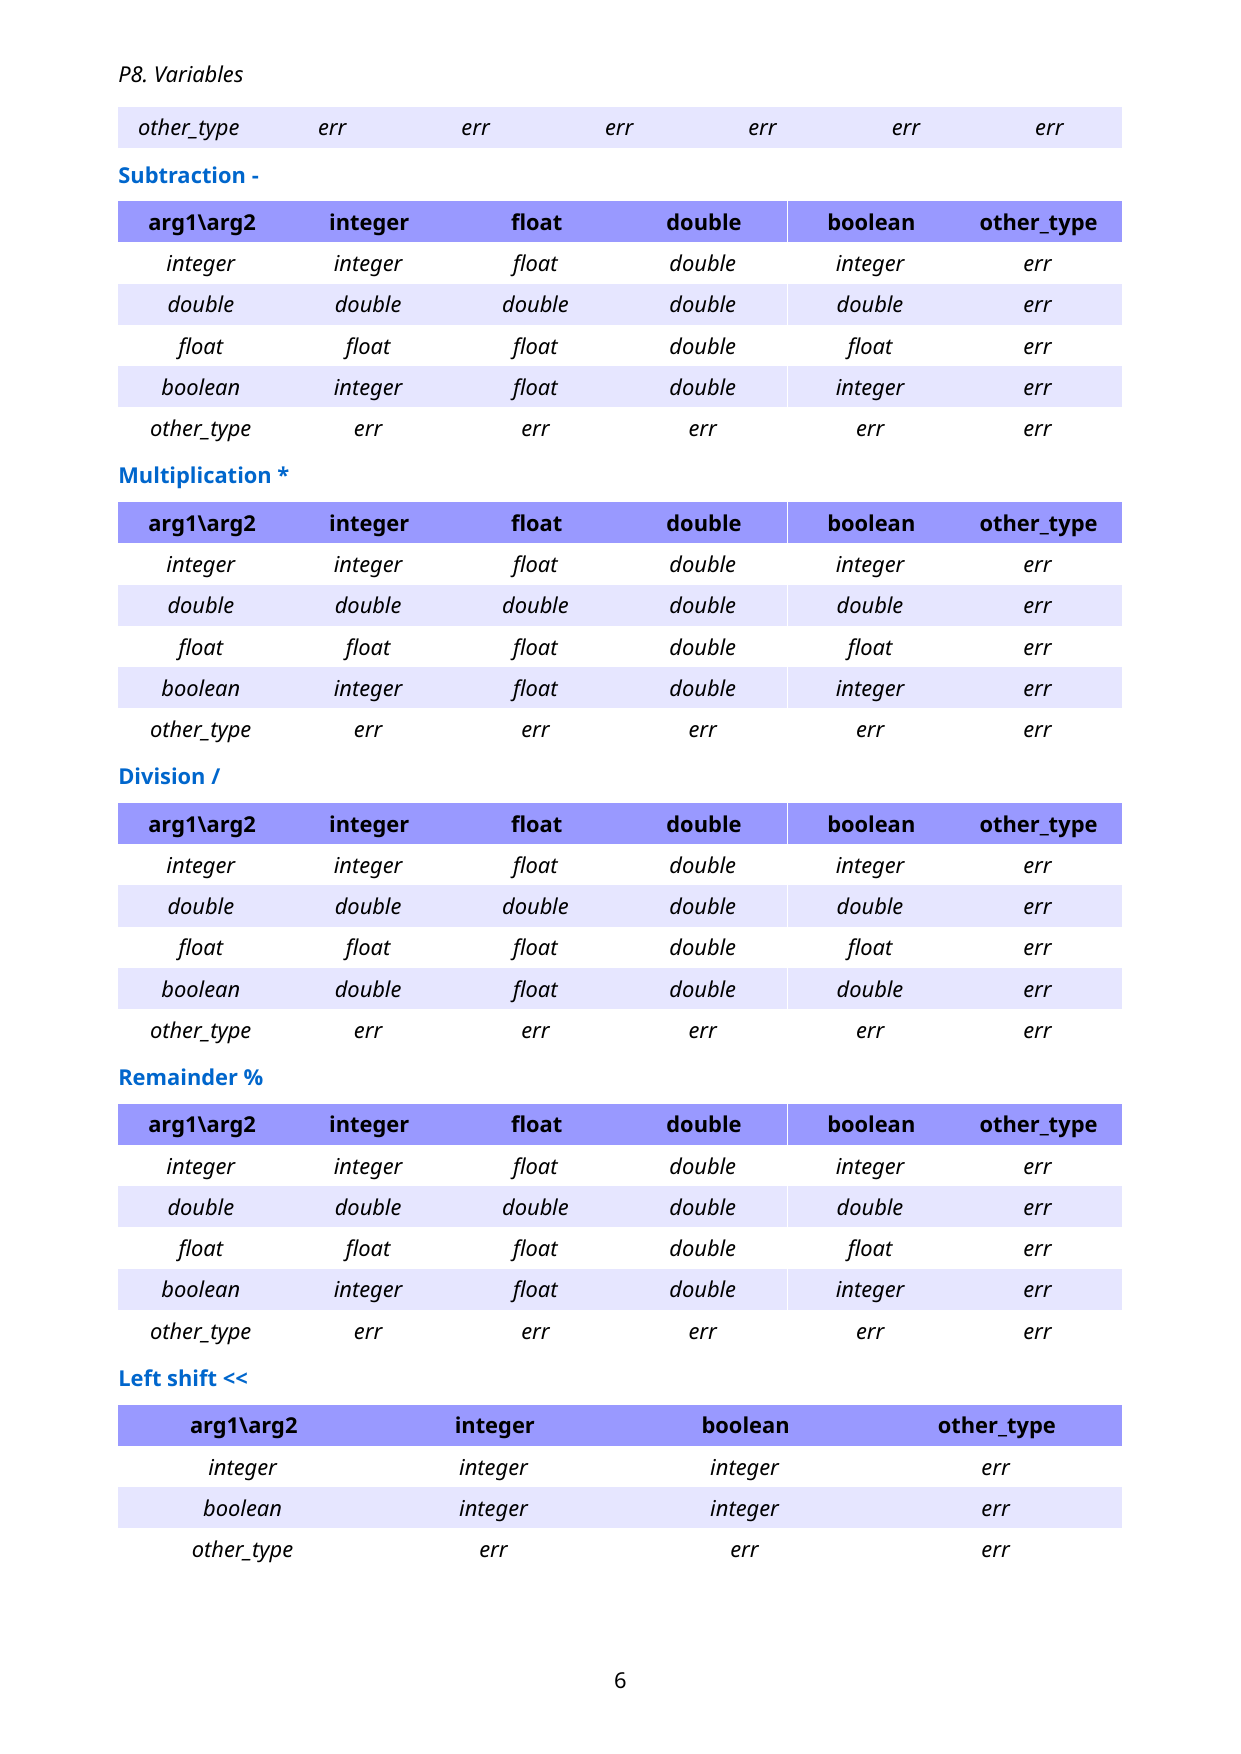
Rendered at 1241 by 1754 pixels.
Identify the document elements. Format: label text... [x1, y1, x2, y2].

table_cell double [453, 885, 620, 927]
table_header integer [285, 502, 453, 543]
table_cell boolean [118, 968, 285, 1009]
table_cell err [548, 107, 692, 148]
table_cell integer [620, 1487, 871, 1528]
table_cell err [369, 1528, 620, 1569]
table_cell double [620, 927, 787, 968]
table_cell err [955, 708, 1122, 749]
table_cell other_type [118, 1009, 285, 1050]
table_cell integer [788, 1145, 955, 1186]
table_cell double [118, 585, 285, 626]
table_cell err [955, 325, 1122, 366]
table_cell err [285, 1310, 453, 1351]
table_header boolean [788, 201, 955, 242]
table_cell double [620, 1186, 787, 1227]
table_cell float [453, 1145, 620, 1186]
table_cell err [955, 1310, 1122, 1351]
table_cell other_type [118, 1310, 285, 1351]
table_cell err [788, 1009, 955, 1050]
table_cell double [788, 585, 955, 626]
table_cell float [453, 626, 620, 667]
table_cell double [620, 1145, 787, 1186]
table_cell err [453, 708, 620, 749]
table_cell integer [369, 1487, 620, 1528]
table_cell err [620, 1310, 787, 1351]
table_cell integer [118, 1145, 285, 1186]
table_cell double [620, 243, 787, 284]
table_cell float [453, 1228, 620, 1269]
table_header double [620, 502, 787, 543]
table_cell double [620, 968, 787, 1009]
table_header arg1\arg2 [118, 201, 285, 242]
table_cell double [788, 1186, 955, 1227]
table_cell double [285, 585, 453, 626]
table_header other_type [955, 201, 1122, 242]
table_cell float [453, 543, 620, 584]
table_cell double [285, 1186, 453, 1227]
table_cell double [620, 284, 787, 325]
subtitle Left shift << [118, 1363, 1122, 1393]
table_cell float [788, 325, 955, 366]
subtitle Remainder % [118, 1062, 1122, 1092]
table_cell boolean [118, 1487, 369, 1528]
table_cell err [285, 408, 453, 449]
table_cell double [285, 885, 453, 927]
table_cell err [955, 885, 1122, 927]
table_cell double [788, 885, 955, 927]
table_cell err [620, 408, 787, 449]
table_cell double [788, 284, 955, 325]
table_cell float [788, 927, 955, 968]
table_header other_type [955, 1104, 1122, 1145]
table_cell integer [788, 1269, 955, 1310]
table_cell integer [285, 543, 453, 584]
table_cell double [620, 325, 787, 366]
table_cell other_type [118, 107, 261, 148]
table_cell double [620, 1228, 787, 1269]
table_cell err [788, 708, 955, 749]
table_cell float [118, 1228, 285, 1269]
table_cell err [955, 626, 1122, 667]
table_cell err [620, 708, 787, 749]
table_cell float [285, 626, 453, 667]
table_cell float [285, 325, 453, 366]
table_cell integer [118, 543, 285, 584]
table_cell err [620, 1009, 787, 1050]
table_cell err [955, 366, 1122, 407]
table_cell err [453, 1310, 620, 1351]
subtitle Multiplication * [118, 460, 1122, 490]
table_cell double [620, 366, 787, 407]
table_cell err [955, 1145, 1122, 1186]
table_cell err [405, 107, 548, 148]
table_cell float [788, 1228, 955, 1269]
table_cell err [955, 927, 1122, 968]
table_cell double [453, 284, 620, 325]
table_cell integer [285, 366, 453, 407]
table_cell err [871, 1487, 1122, 1528]
table_cell err [955, 968, 1122, 1009]
table_header double [620, 803, 787, 844]
table_cell integer [788, 366, 955, 407]
table_cell err [871, 1528, 1122, 1569]
table_cell boolean [118, 366, 285, 407]
subtitle Subtraction - [118, 159, 1122, 189]
table_header integer [369, 1405, 620, 1446]
table_cell float [453, 927, 620, 968]
table_cell integer [285, 1145, 453, 1186]
table_cell integer [369, 1446, 620, 1487]
table_header integer [285, 803, 453, 844]
table_cell err [955, 1009, 1122, 1050]
table_cell float [788, 626, 955, 667]
table_cell err [285, 708, 453, 749]
table_cell err [285, 1009, 453, 1050]
table_cell err [788, 1310, 955, 1351]
table_cell integer [118, 1446, 369, 1487]
table_cell err [979, 107, 1122, 148]
table_cell double [620, 585, 787, 626]
table_cell integer [118, 243, 285, 284]
table_cell err [955, 543, 1122, 584]
table_cell boolean [118, 667, 285, 708]
table_cell integer [285, 1269, 453, 1310]
table_cell double [620, 844, 787, 885]
table_cell integer [788, 543, 955, 584]
table_cell double [620, 543, 787, 584]
table_cell err [955, 1186, 1122, 1227]
table_header boolean [620, 1405, 871, 1446]
table_cell integer [118, 844, 285, 885]
table_header boolean [788, 1104, 955, 1145]
table_cell err [788, 408, 955, 449]
table_cell float [118, 927, 285, 968]
table_cell boolean [118, 1269, 285, 1310]
table_cell double [788, 968, 955, 1009]
subtitle Division / [118, 761, 1122, 791]
table_cell integer [285, 844, 453, 885]
table_cell double [118, 885, 285, 927]
table_cell integer [285, 667, 453, 708]
table_cell float [453, 325, 620, 366]
table_cell float [453, 968, 620, 1009]
table_cell err [955, 667, 1122, 708]
table_header arg1\arg2 [118, 1104, 285, 1145]
table_cell err [955, 243, 1122, 284]
table_header double [620, 1104, 787, 1145]
table_cell err [453, 1009, 620, 1050]
table_cell float [118, 325, 285, 366]
table_header integer [285, 201, 453, 242]
table_cell err [692, 107, 835, 148]
table_header boolean [788, 803, 955, 844]
table_header float [453, 502, 620, 543]
table_cell float [453, 667, 620, 708]
table_cell double [620, 885, 787, 927]
table_cell double [118, 1186, 285, 1227]
table_header boolean [788, 502, 955, 543]
table_cell float [285, 927, 453, 968]
table_cell other_type [118, 408, 285, 449]
table_cell err [835, 107, 979, 148]
table_cell err [955, 284, 1122, 325]
table_cell float [453, 844, 620, 885]
table_cell double [285, 968, 453, 1009]
table_header float [453, 201, 620, 242]
table_cell double [453, 1186, 620, 1227]
table_cell double [620, 1269, 787, 1310]
table_cell other_type [118, 1528, 369, 1569]
table_cell integer [620, 1446, 871, 1487]
table_cell double [453, 585, 620, 626]
table_cell float [453, 366, 620, 407]
table_cell double [118, 284, 285, 325]
table_header arg1\arg2 [118, 803, 285, 844]
table_cell double [620, 667, 787, 708]
table_header other_type [955, 502, 1122, 543]
table_header other_type [871, 1405, 1122, 1446]
table_cell float [453, 243, 620, 284]
table_cell err [871, 1446, 1122, 1487]
table_cell err [261, 107, 405, 148]
table_cell double [285, 284, 453, 325]
table_cell integer [788, 243, 955, 284]
table_cell integer [285, 243, 453, 284]
table_cell err [955, 1269, 1122, 1310]
table_header arg1\arg2 [118, 1405, 369, 1446]
table_cell float [118, 626, 285, 667]
table_cell err [955, 844, 1122, 885]
table_cell err [453, 408, 620, 449]
table_header integer [285, 1104, 453, 1145]
table_cell double [620, 626, 787, 667]
table_header other_type [955, 803, 1122, 844]
table_cell err [955, 1228, 1122, 1269]
table_header float [453, 803, 620, 844]
table_cell integer [788, 667, 955, 708]
table_header arg1\arg2 [118, 502, 285, 543]
table_cell integer [788, 844, 955, 885]
table_cell err [955, 408, 1122, 449]
table_cell other_type [118, 708, 285, 749]
table_header float [453, 1104, 620, 1145]
table_cell float [453, 1269, 620, 1310]
table_cell err [955, 585, 1122, 626]
table_cell err [620, 1528, 871, 1569]
table_cell float [285, 1228, 453, 1269]
